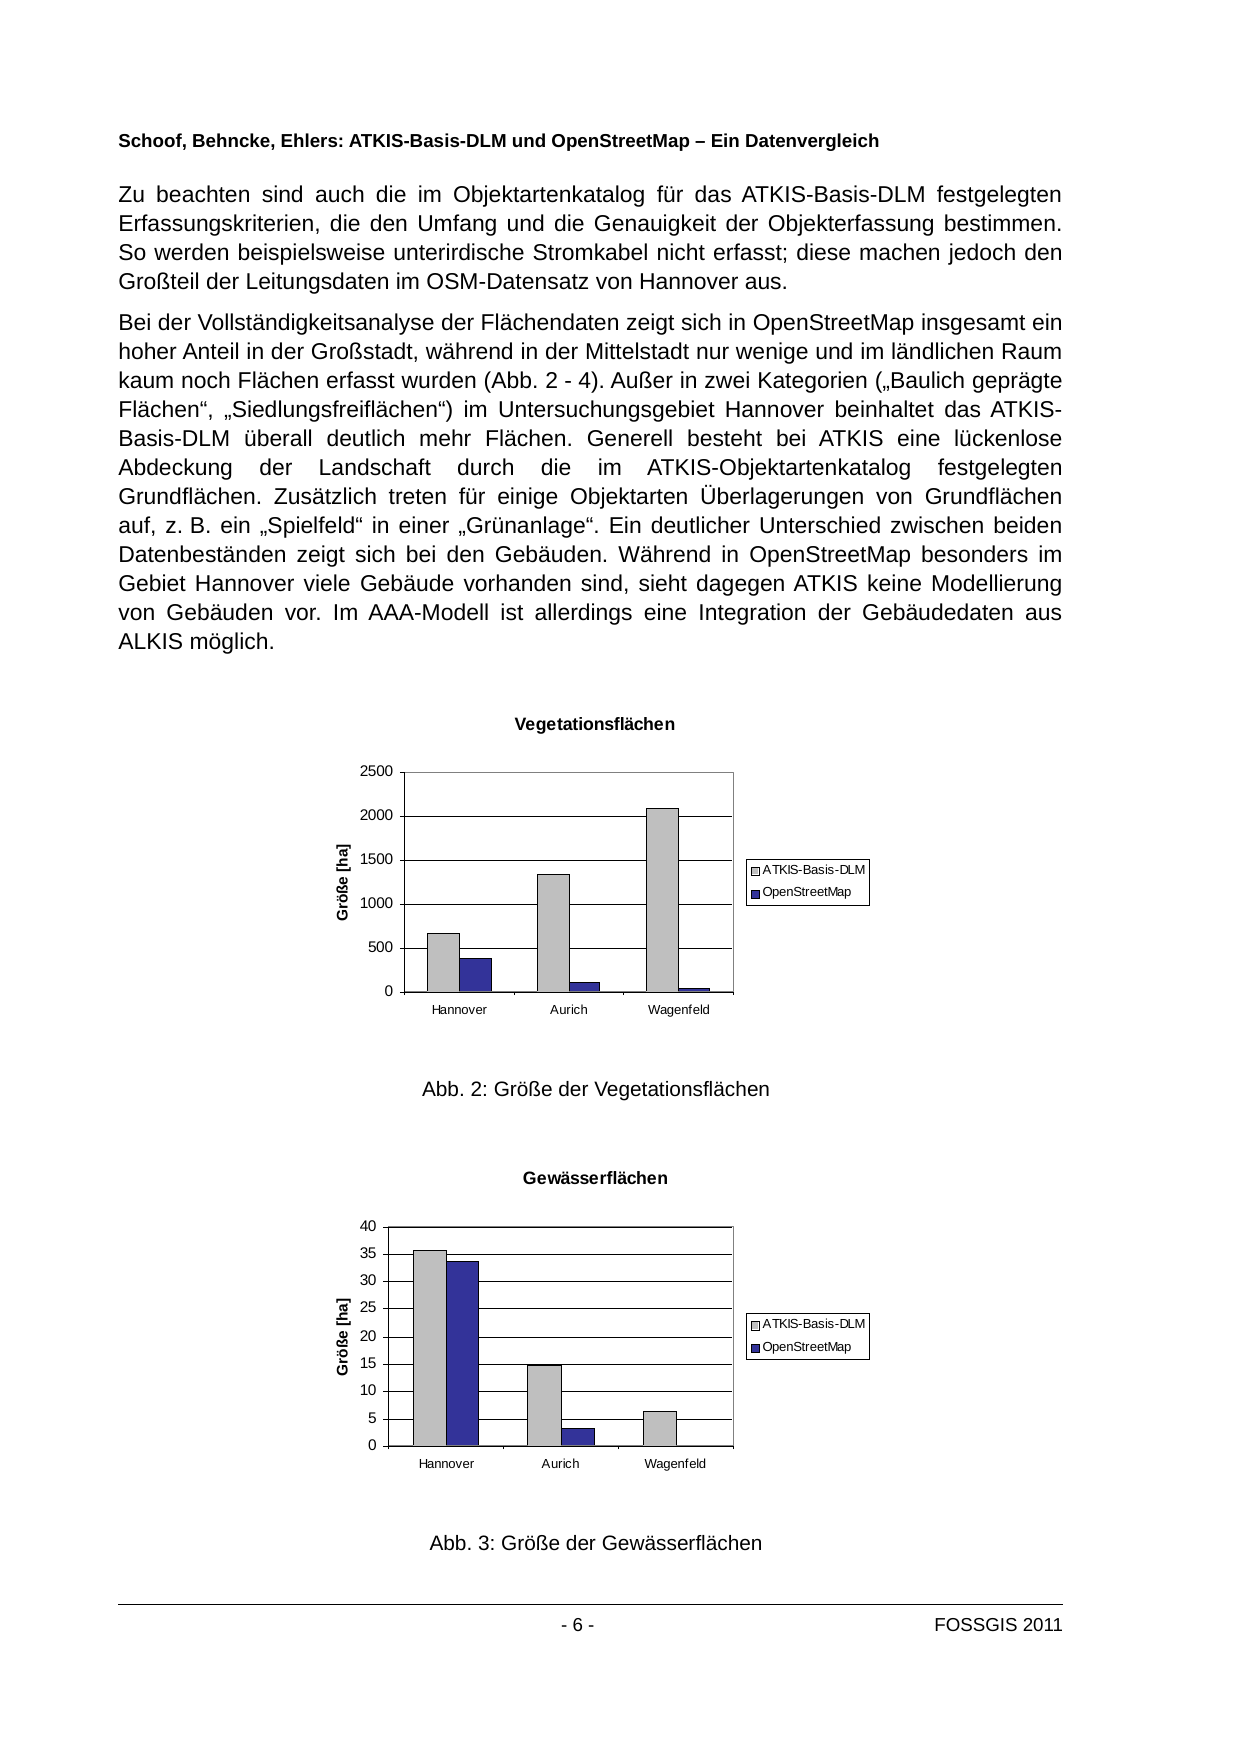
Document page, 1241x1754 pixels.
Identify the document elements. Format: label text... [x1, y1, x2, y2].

text Abb. 3: Größe der Gewässerflächen [123, 1531, 1069, 1555]
text Zu beachten sind auch die im Objektartenkatalog für das ATKIS-Basis-DLM festgelegten Erfassungskriterien, die den Umfang und die Genauigkeit der Objekterfassung bestimmen. So werden beispielsweise unterirdische Stromkabel nicht erfasst; diese machen jedoch den Großteil der Leitungsdaten im OSM-Datensatz von Hannover aus. [118, 181, 1063, 294]
text Abb. 2: Größe der Vegetationsflächen [123, 1077, 1069, 1101]
text Bei der Vollständigkeitsanalyse der Flächendaten zeigt sich in OpenStreetMap insgesamt ein hoher Anteil in der Großstadt, während in der Mittelstadt nur wenige und im ländlichen Raum kaum noch Flächen erfasst wurden (Abb. 2 - 4). Außer in zwei Kategorien („Baulich geprägte Flächen“, „Siedlungsfreiflächen“) im Untersuchungsgebiet Hannover beinhaltet das ATKIS-Basis-DLM überall deutlich mehr Flächen. Generell besteht bei ATKIS eine lückenlose Abdeckung der Landschaft durch die im ATKIS-Objektartenkatalog festgelegten Grundflächen. Zusätzlich treten für einige Objektarten Überlagerungen von Grundflächen auf, z. B. ein „Spielfeld“ in einer „Grünanlage“. Ein deutlicher Unterschied zwischen beiden Datenbeständen zeigt sich bei den Gebäuden. Während in OpenStreetMap besonders im Gebiet Hannover viele Gebäude vorhanden sind, sieht dagegen ATKIS keine Modellierung von Gebäuden vor. Im AAA-Modell ist allerdings eine Integration der Gebäudedaten aus ALKIS möglich. [118, 309, 1063, 654]
